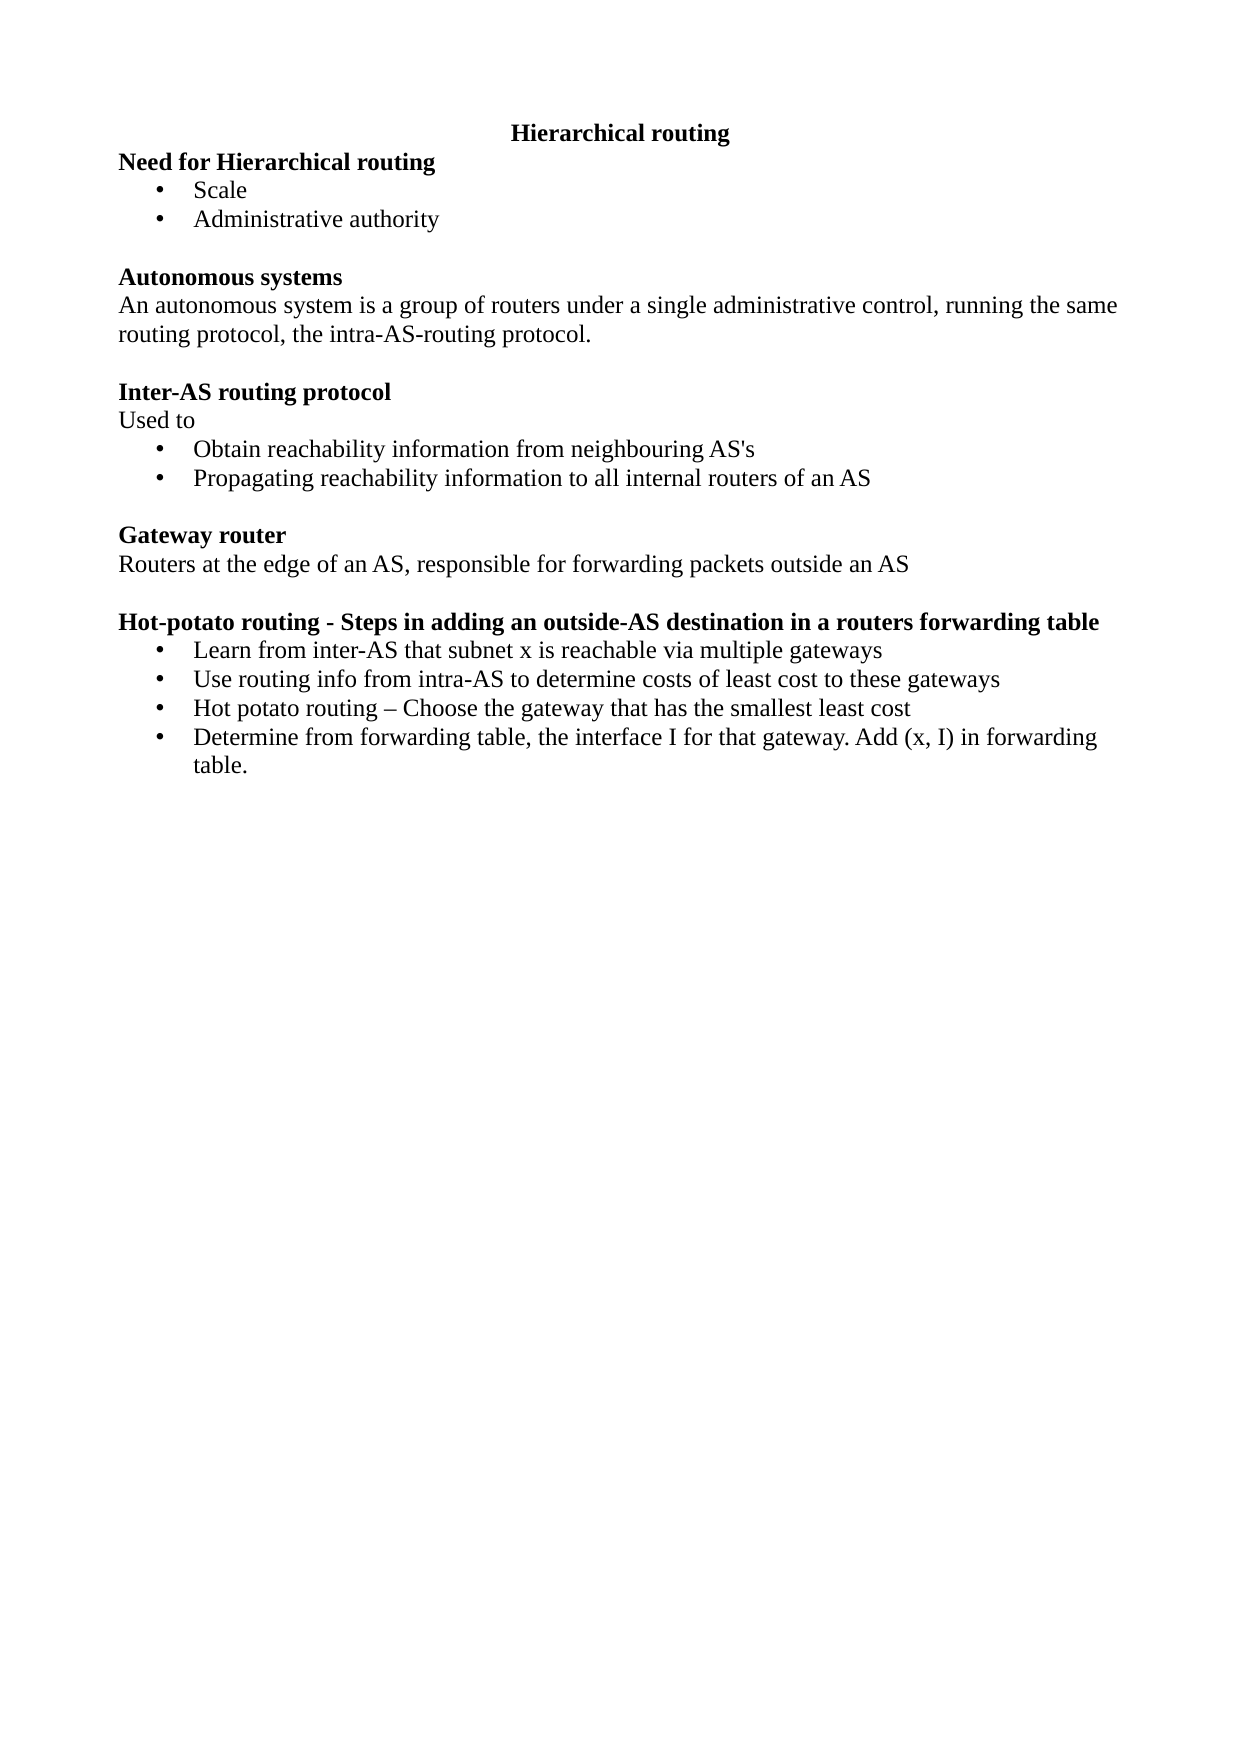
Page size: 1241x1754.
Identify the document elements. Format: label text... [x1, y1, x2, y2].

text An autonomous system is a group of routers under a single administrative control, running the same routing protocol, the intra-AS-routing protocol. [118, 291, 1122, 348]
list Scale [156, 176, 1122, 204]
text Need for Hierarchical routing [118, 147, 1122, 176]
list Hot potato routing – Choose the gateway that has the smallest least cost [156, 693, 1122, 722]
list Determine from forwarding table, the interface I for that gateway. Add (x, I) in forwarding table. [156, 722, 1122, 779]
list Propagating reachability information to all internal routers of an AS [156, 463, 1122, 492]
text Hierarchical routing [118, 118, 1122, 147]
text Routers at the edge of an AS, responsible for forwarding packets outside an AS [118, 549, 1122, 578]
list Administrative authority [156, 204, 1122, 233]
list Learn from inter-AS that subnet x is reachable via multiple gateways [156, 636, 1122, 664]
text Inter-AS routing protocol [118, 377, 1122, 406]
list Obtain reachability information from neighbouring AS's [156, 434, 1122, 463]
text Hot-potato routing - Steps in adding an outside-AS destination in a routers forwarding table [118, 607, 1122, 636]
text Used to [118, 406, 1122, 434]
list Use routing info from intra-AS to determine costs of least cost to these gateways [156, 664, 1122, 693]
text Autonomous systems [118, 262, 1122, 291]
text Gateway router [118, 521, 1122, 549]
